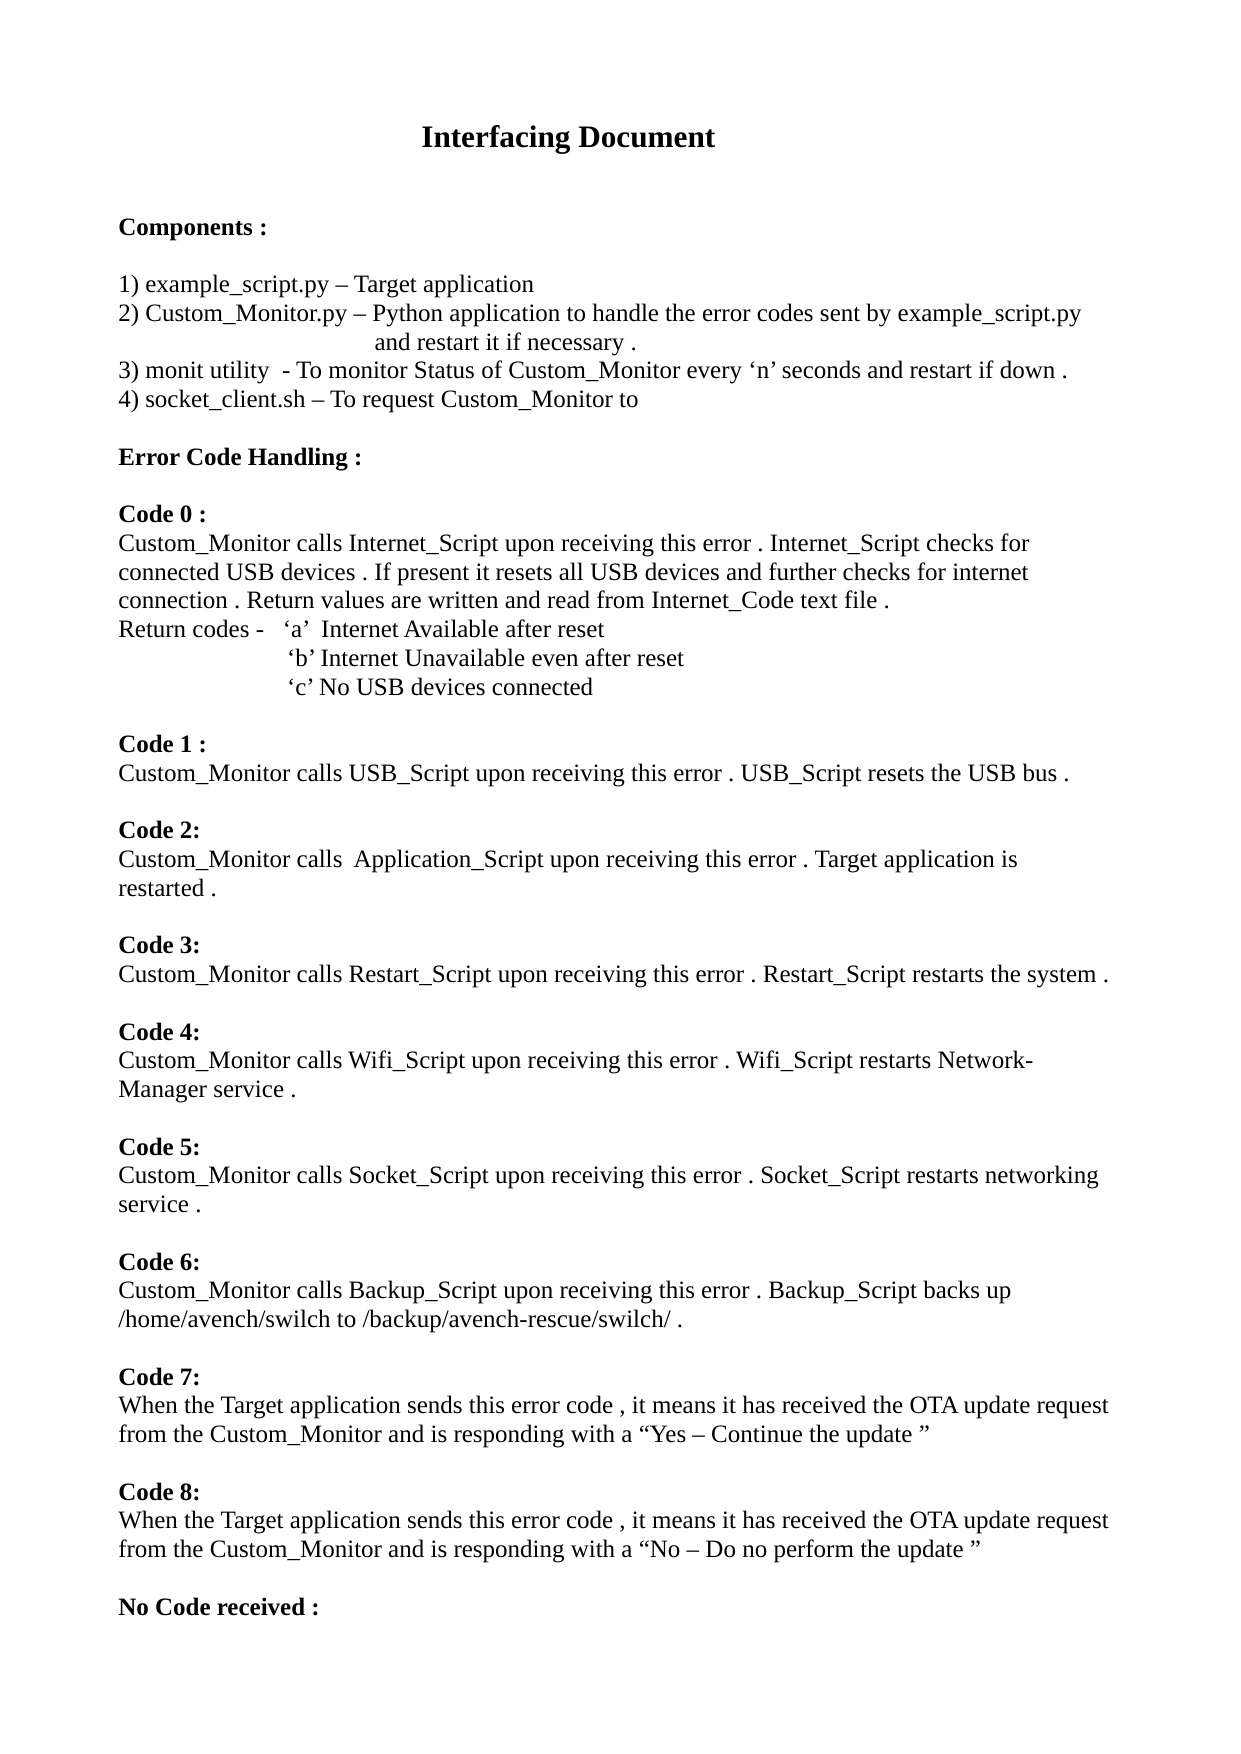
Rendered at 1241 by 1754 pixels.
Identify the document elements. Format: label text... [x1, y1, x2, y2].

text 1) example_script.py – Target application [118, 269, 1122, 298]
text 3) monit utility - To monitor Status of Custom_Monitor every ‘n’ seconds and restart if down . [118, 355, 1122, 384]
text and restart it if necessary . [118, 327, 1122, 355]
text Code 6: [118, 1247, 1122, 1275]
text Custom_Monitor calls USB_Script upon receiving this error . USB_Script resets the USB bus . [118, 758, 1122, 787]
text Code 2: [118, 815, 1122, 844]
text Error Code Handling : [118, 442, 1122, 470]
text Code 8: [118, 1477, 1122, 1505]
text Custom_Monitor calls Application_Script upon receiving this error . Target application is restarted . [118, 844, 1122, 902]
text ‘c’ No USB devices connected [118, 672, 1122, 700]
text Interfacing Document [118, 118, 1122, 154]
text No Code received : [118, 1592, 1122, 1620]
text Custom_Monitor calls Socket_Script upon receiving this error . Socket_Script restarts networking service . [118, 1160, 1122, 1218]
text When the Target application sends this error code , it means it has received the OTA update request from the Custom_Monitor and is responding with a “Yes – Continue the update ” [118, 1390, 1122, 1448]
text Code 4: [118, 1017, 1122, 1045]
text When the Target application sends this error code , it means it has received the OTA update request from the Custom_Monitor and is responding with a “No – Do no perform the update ” [118, 1505, 1122, 1563]
text Custom_Monitor calls Internet_Script upon receiving this error . Internet_Script checks for connected USB devices . If present it resets all USB devices and further checks for internet connection . Return values are written and read from Internet_Code text file . [118, 528, 1122, 614]
text Custom_Monitor calls Backup_Script upon receiving this error . Backup_Script backs up /home/avench/swilch to /backup/avench-rescue/swilch/ . [118, 1275, 1122, 1333]
text Code 5: [118, 1132, 1122, 1160]
text Custom_Monitor calls Wifi_Script upon receiving this error . Wifi_Script restarts Network-Manager service . [118, 1045, 1122, 1103]
text Code 3: [118, 930, 1122, 959]
text ‘b’ Internet Unavailable even after reset [118, 643, 1122, 672]
text Return codes - ‘a’ Internet Available after reset [118, 614, 1122, 643]
text Code 0 : [118, 499, 1122, 528]
text 4) socket_client.sh – To request Custom_Monitor to [118, 384, 1122, 413]
text Code 7: [118, 1362, 1122, 1390]
text Components : [118, 212, 1122, 240]
text 2) Custom_Monitor.py – Python application to handle the error codes sent by example_script.py [118, 298, 1122, 327]
text Custom_Monitor calls Restart_Script upon receiving this error . Restart_Script restarts the system . [118, 959, 1122, 988]
text Code 1 : [118, 729, 1122, 758]
